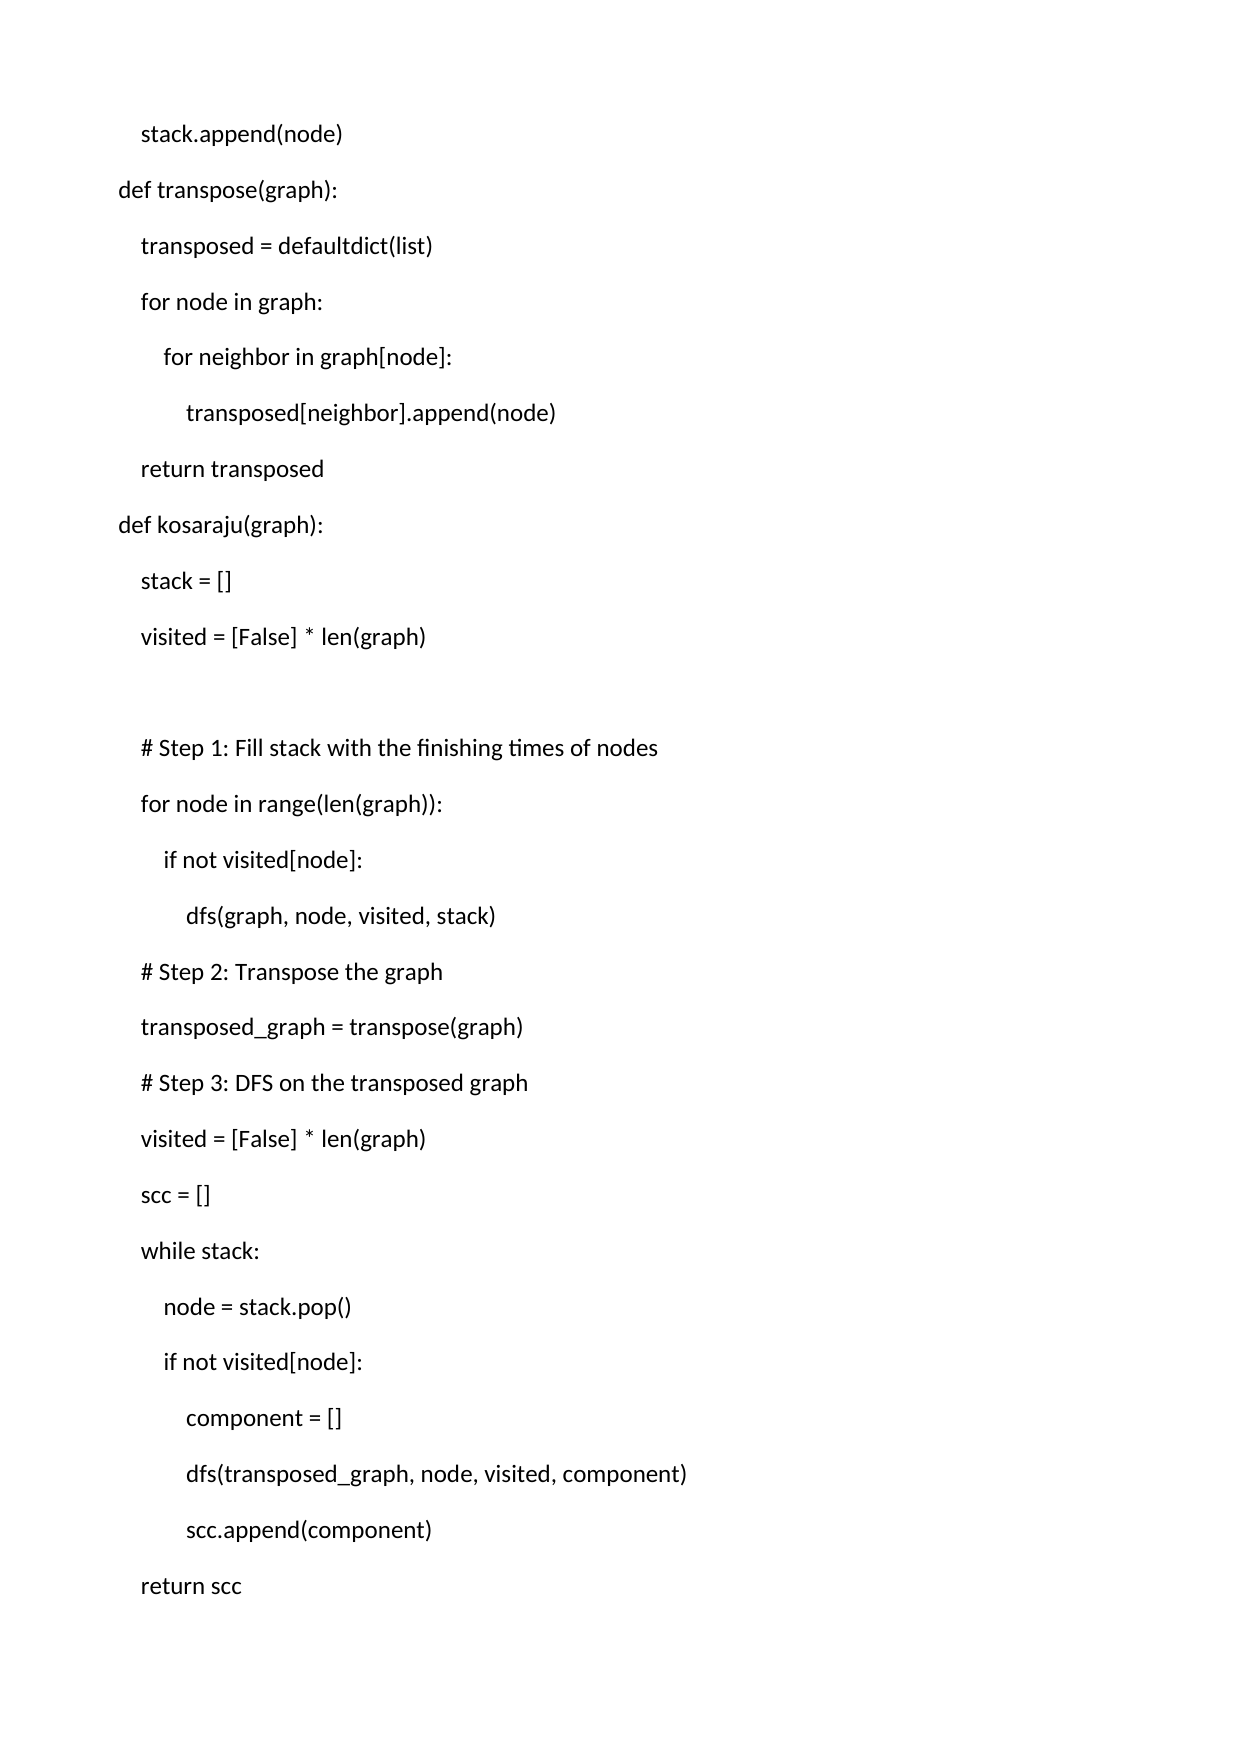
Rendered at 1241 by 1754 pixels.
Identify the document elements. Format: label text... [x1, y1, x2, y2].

text visited = [False] * len(graph) [118, 621, 1122, 651]
text if not visited[node]: [118, 1346, 1122, 1377]
text if not visited[node]: [118, 844, 1122, 874]
text def kosaraju(graph): [118, 509, 1122, 539]
text component = [] [118, 1402, 1122, 1433]
text transposed_graph = transpose(graph) [118, 1011, 1122, 1042]
text for neighbor in graph[node]: [118, 341, 1122, 372]
text stack.append(node) [118, 118, 1122, 149]
text node = stack.pop() [118, 1291, 1122, 1321]
text for node in range(len(graph)): [118, 788, 1122, 819]
text return transposed [118, 453, 1122, 484]
text scc = [] [118, 1179, 1122, 1209]
text dfs(transposed_graph, node, visited, component) [118, 1458, 1122, 1489]
text transposed = defaultdict(list) [118, 230, 1122, 260]
text scc.append(component) [118, 1514, 1122, 1544]
text transposed[neighbor].append(node) [118, 397, 1122, 428]
text def transpose(graph): [118, 174, 1122, 204]
text while stack: [118, 1235, 1122, 1265]
text for node in graph: [118, 286, 1122, 316]
text dfs(graph, node, visited, stack) [118, 900, 1122, 930]
text # Step 3: DFS on the transposed graph [118, 1067, 1122, 1098]
text # Step 2: Transpose the graph [118, 956, 1122, 986]
text return scc [118, 1570, 1122, 1600]
text visited = [False] * len(graph) [118, 1123, 1122, 1154]
text # Step 1: Fill stack with the finishing times of nodes [118, 732, 1122, 763]
text stack = [] [118, 565, 1122, 595]
